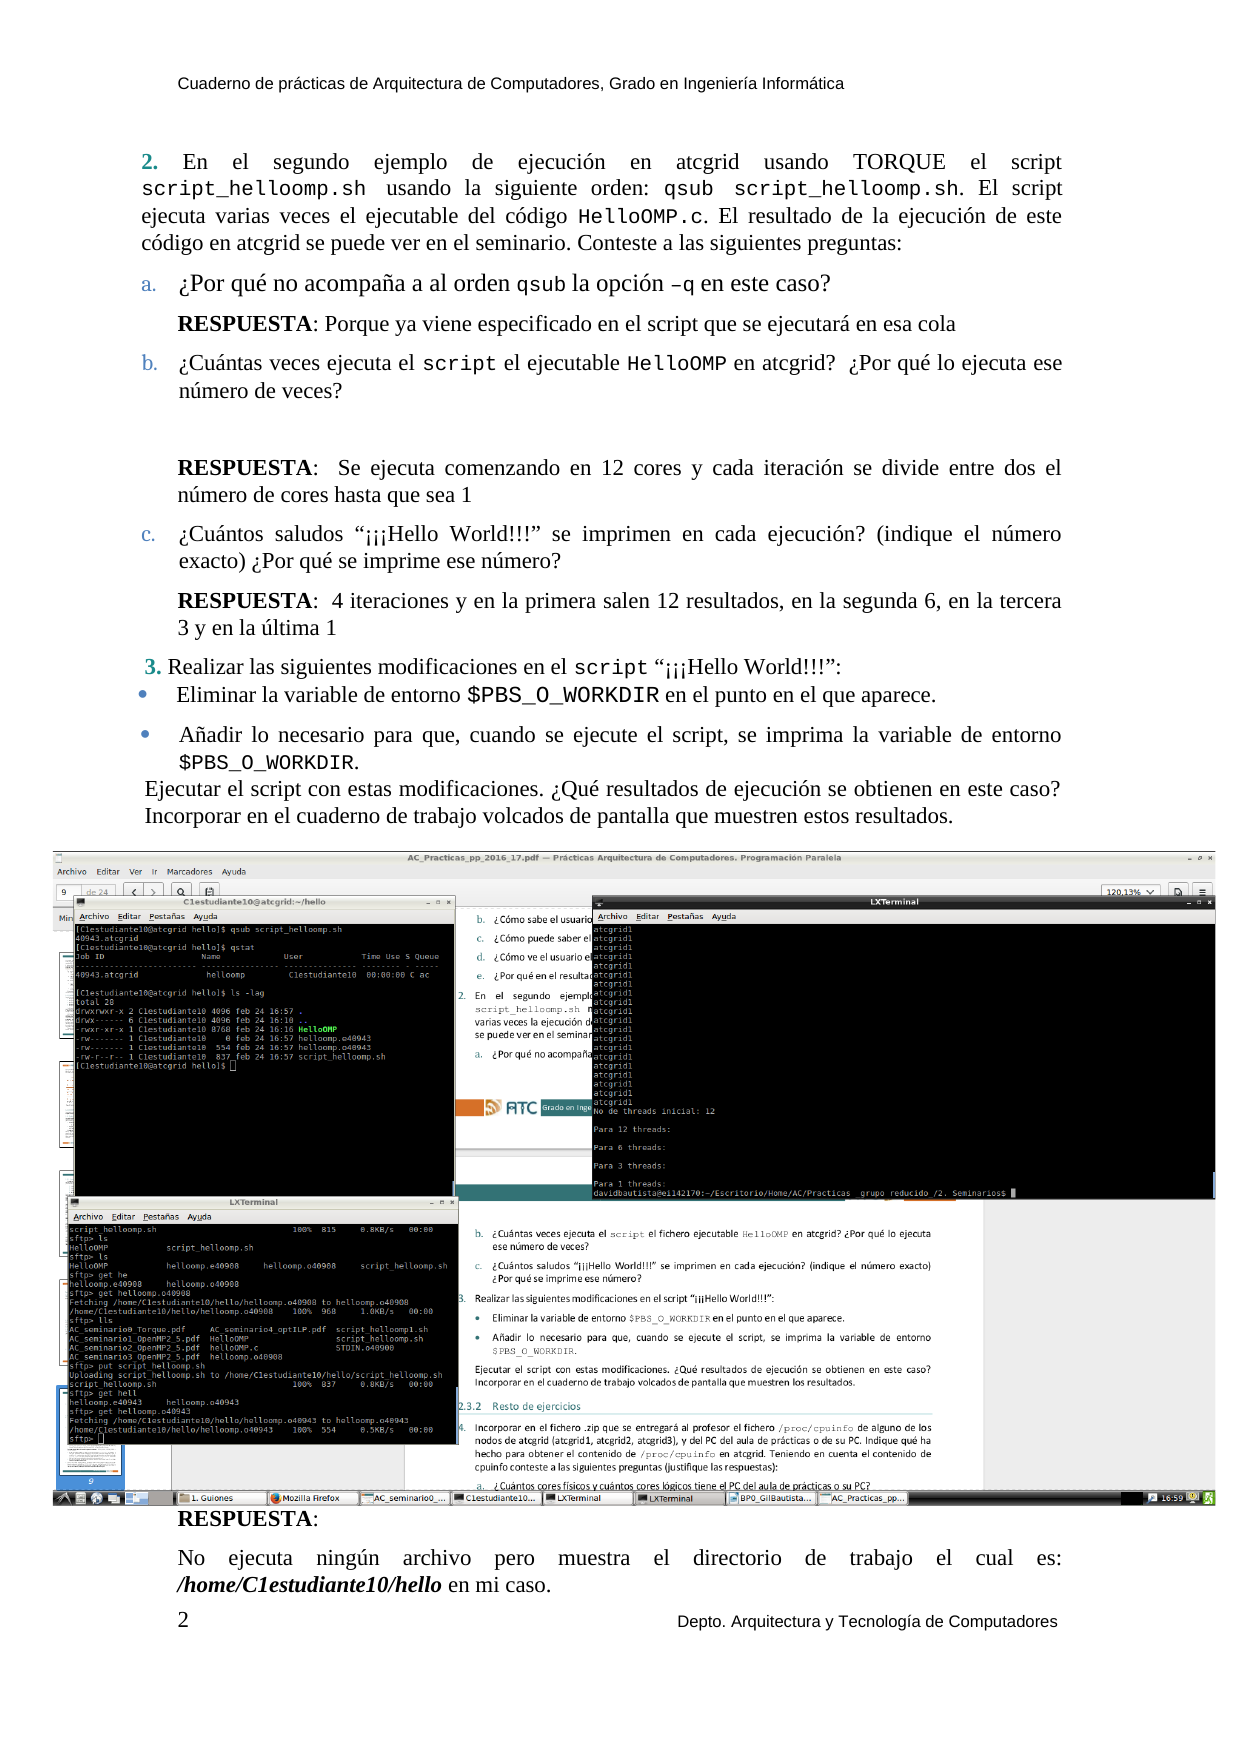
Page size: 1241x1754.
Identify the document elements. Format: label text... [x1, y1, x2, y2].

list 2. En el segundo ejemplo de ejecución en atcgrid usando TORQUE el script script_helloomp.sh usando la siguiente orden: qsub script_helloomp.sh. El script ejecuta varias veces el ejecutable del código HelloOMP.c. El resultado de la ejecución de este código en atcgrid se puede ver en el seminario. Conteste a las siguientes preguntas: [103, 148, 1063, 256]
list RESPUESTA: Porque ya viene especificado en el script que se ejecutará en esa cola [177, 310, 1063, 337]
list Eliminar la variable de entorno $PBS_O_WORKDIR en el punto en el que aparece. [138, 681, 1063, 709]
list RESPUESTA: Se ejecuta comenzando en 12 cores y cada iteración se divide entre dos el número de cores hasta que sea 1 [177, 454, 1063, 507]
list No ejecuta ningún archivo pero muestra el directorio de trabajo el cual es: /home/C1estudiante10/hello en mi caso. [177, 1544, 1063, 1597]
picture [52, 851, 1216, 1506]
list RESPUESTA: [177, 1506, 1063, 1532]
list ¿Por qué no acompaña a al orden qsub la opción –q en este caso? [141, 268, 1063, 298]
list RESPUESTA: 4 iteraciones y en la primera salen 12 resultados, en la segunda 6, en la tercera 3 y en la última 1 [177, 586, 1063, 641]
text Ejecutar el script con estas modificaciones. ¿Qué resultados de ejecución se obtienen en este caso? Incorporar en el cuaderno de trabajo volcados de pantalla que muestren estos resultados. [144, 775, 1063, 828]
text 3. Realizar las siguientes modificaciones en el script “¡¡¡Hello World!!!”: [143, 653, 1063, 681]
list Añadir lo necesario para que, cuando se ejecute el script, se imprima la variable de entorno $PBS_O_WORKDIR. [141, 721, 1063, 775]
list ¿Cuántas veces ejecuta el script el ejecutable HelloOMP en atcgrid? ¿Por qué lo ejecuta ese número de veces? [141, 349, 1063, 403]
list ¿Cuántos saludos “¡¡¡Hello World!!!” se imprimen en cada ejecución? (indique el número exacto) ¿Por qué se imprime ese número? [141, 519, 1063, 573]
